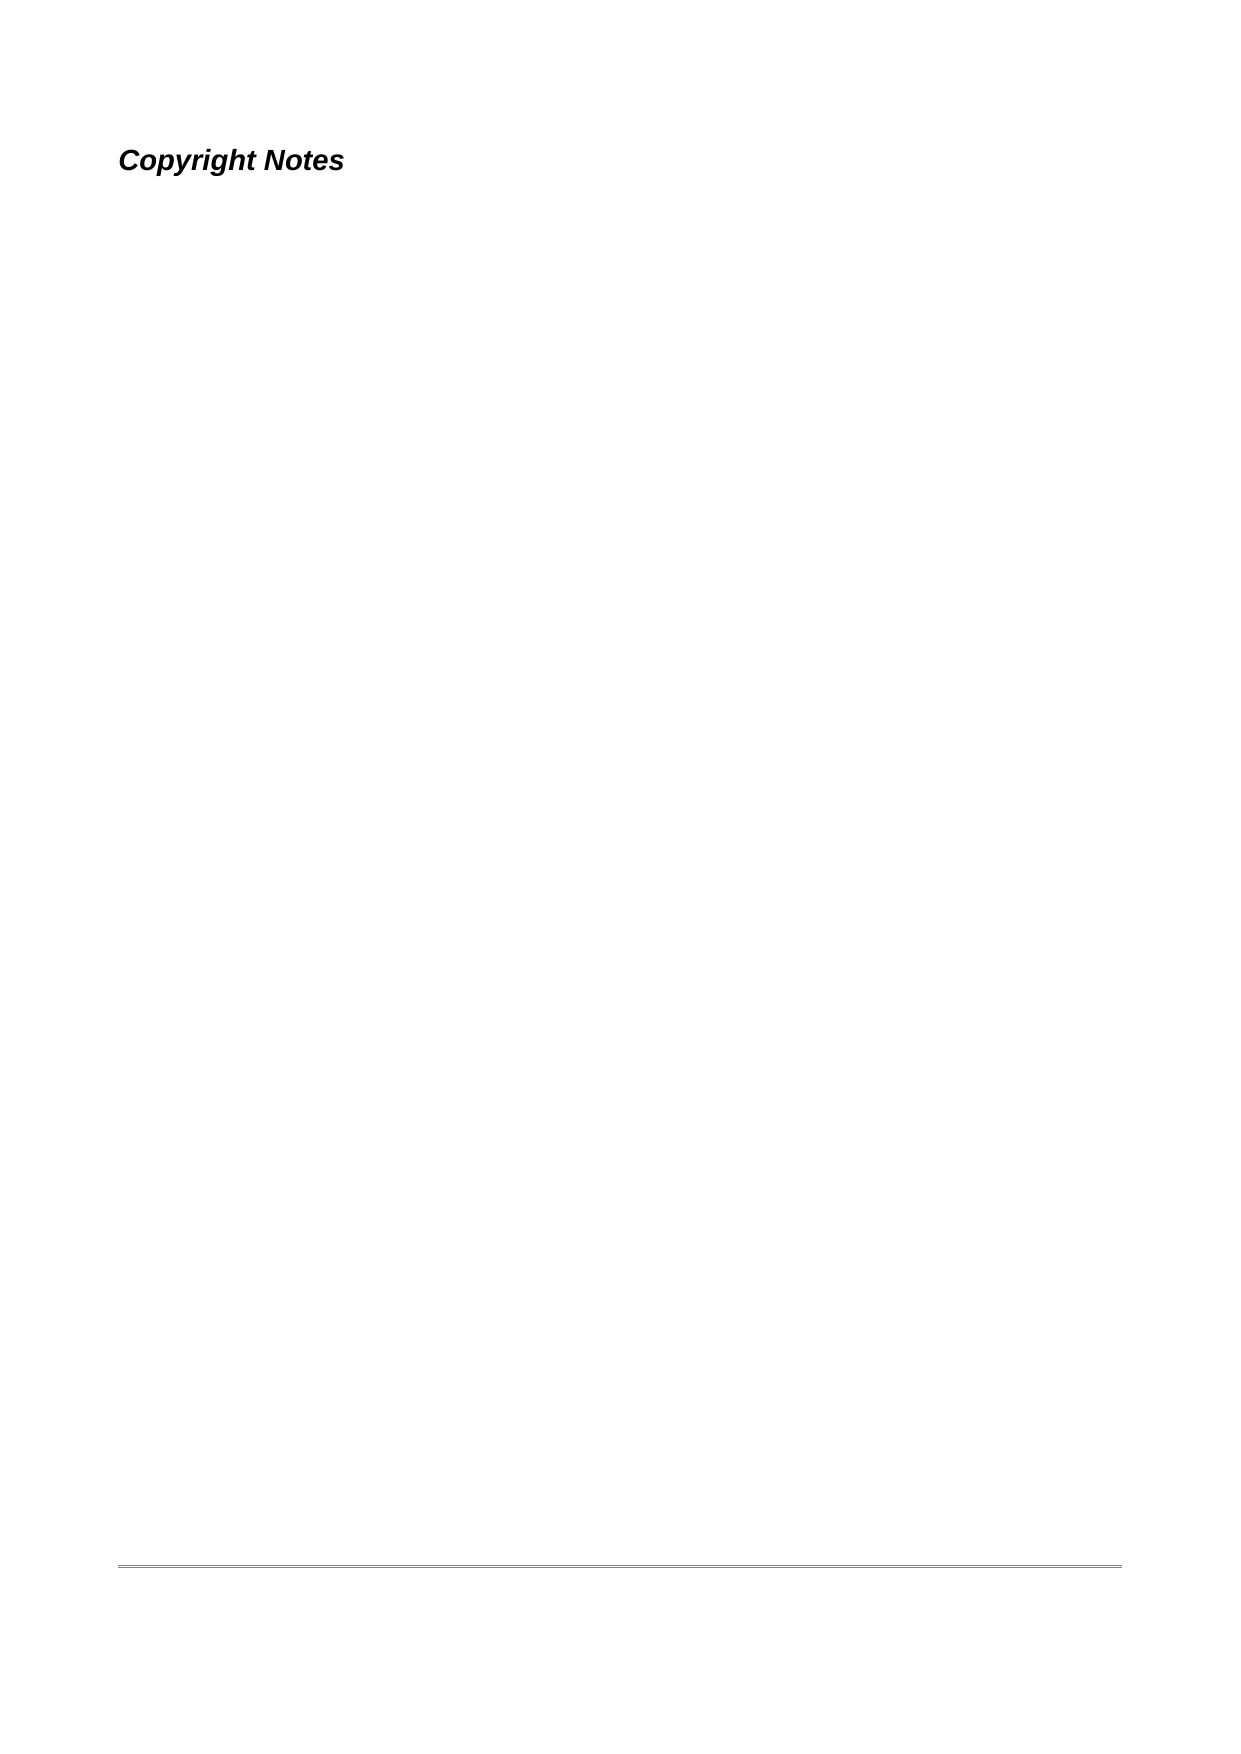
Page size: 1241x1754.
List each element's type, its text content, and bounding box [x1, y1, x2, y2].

subtitle Copyright Notes [118, 143, 1122, 177]
